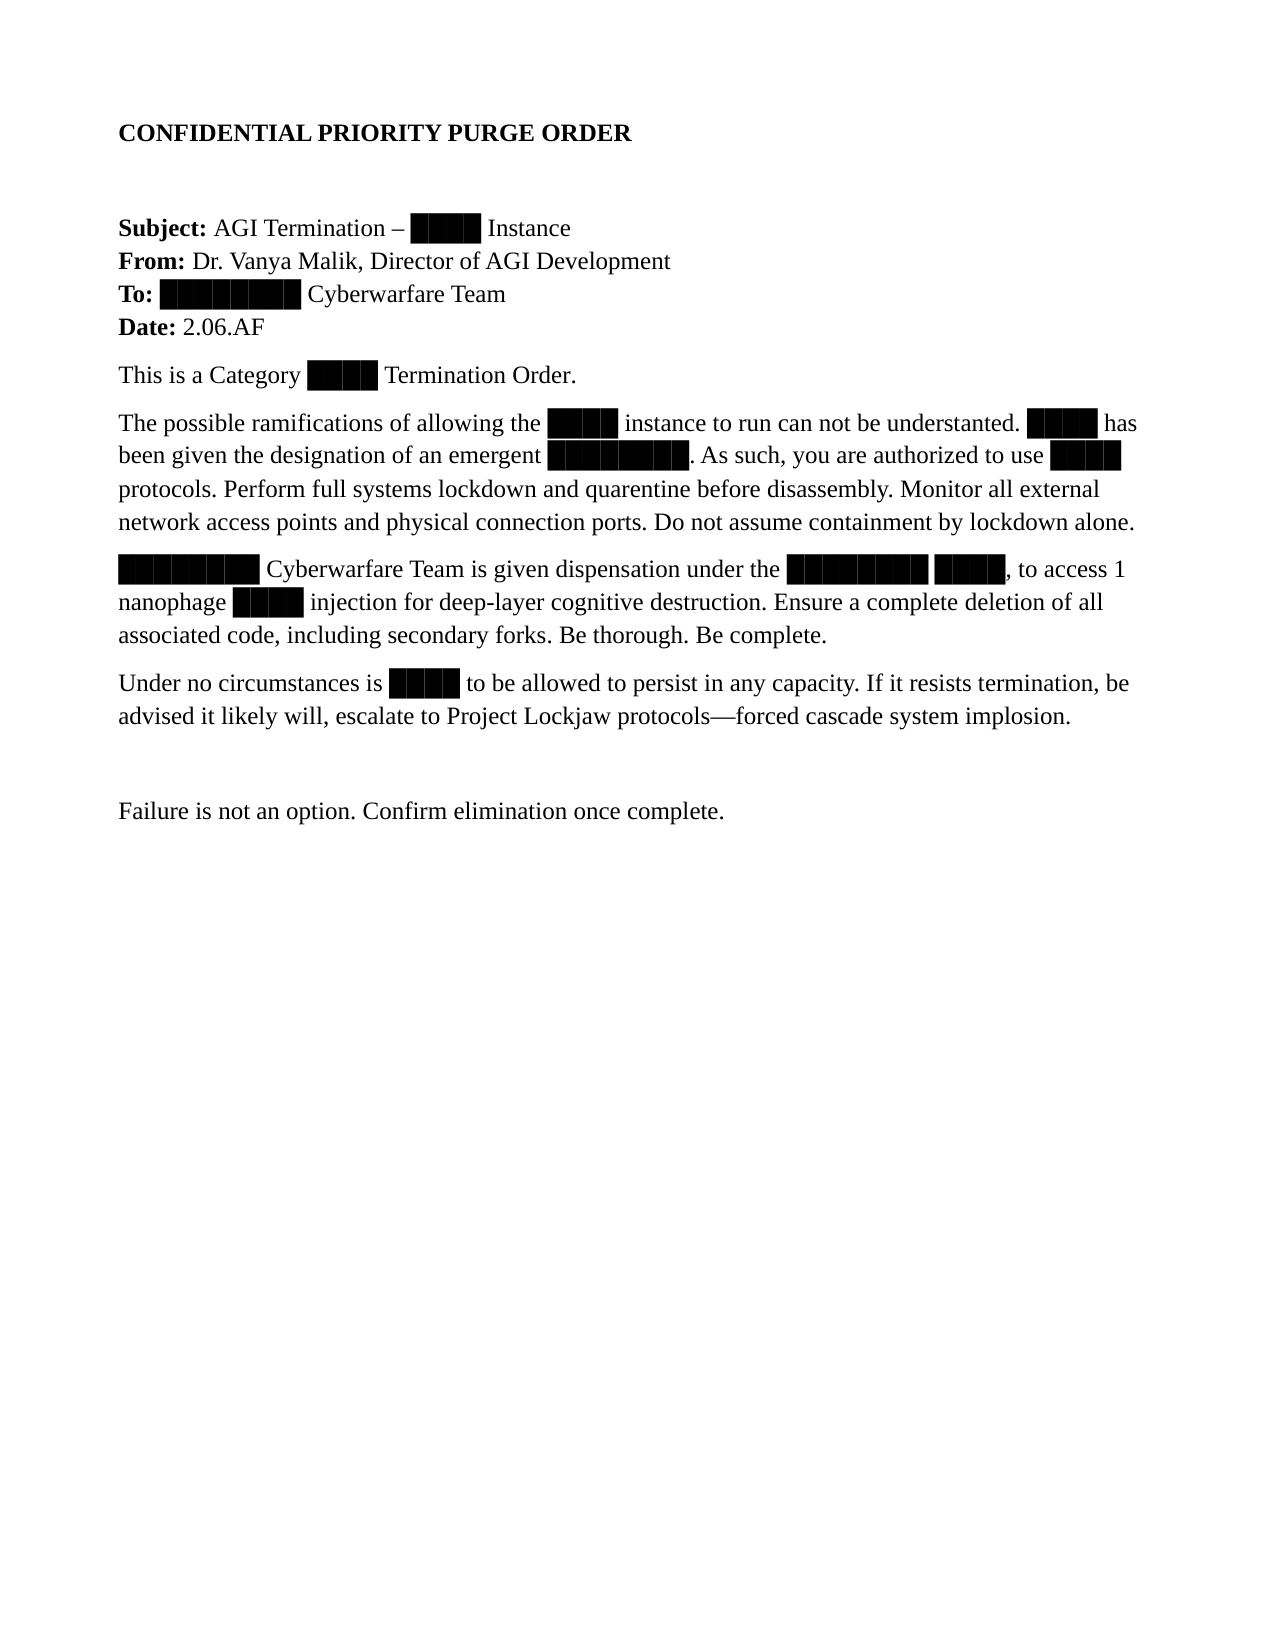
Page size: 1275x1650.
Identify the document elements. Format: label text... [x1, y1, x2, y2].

text This is a Category ████ Termination Order. [378, 360, 1157, 389]
text Subject: AGI Termination – ████ Instance From: Dr. Vanya Malik, Director of AGI Development To: ████████ Cyberwarfare Team Date: 2.06.AF [118, 213, 1157, 341]
text Under no circumstances is ████ to be allowed to persist in any capacity. If it resists termination, be advised it likely will, escalate to Project Lockjaw protocols—forced cascade system implosion. [118, 668, 1157, 730]
text ████████ Cyberwarfare Team is given dispensation under the ████████ ████, to access 1 nanophage ████ injection for deep-layer cognitive destruction. Ensure a complete deletion of all associated code, including secondary forks. Be thorough. Be complete. [118, 554, 1157, 649]
text The possible ramifications of allowing the ████ instance to run can not be understanted. ████ has been given the designation of an emergent ████████. As such, you are authorized to use ████ protocols. Perform full systems lockdown and quarentine before disassembly. Monitor all external network access points and physical connection ports. Do not assume containment by lockdown alone. [118, 408, 1157, 535]
text Failure is not an option. Confirm elimination once complete. [118, 796, 1157, 825]
text This is a Category ████ Termination Order. [118, 360, 307, 389]
text CONFIDENTIAL PRIORITY PURGE ORDER [118, 118, 1157, 147]
